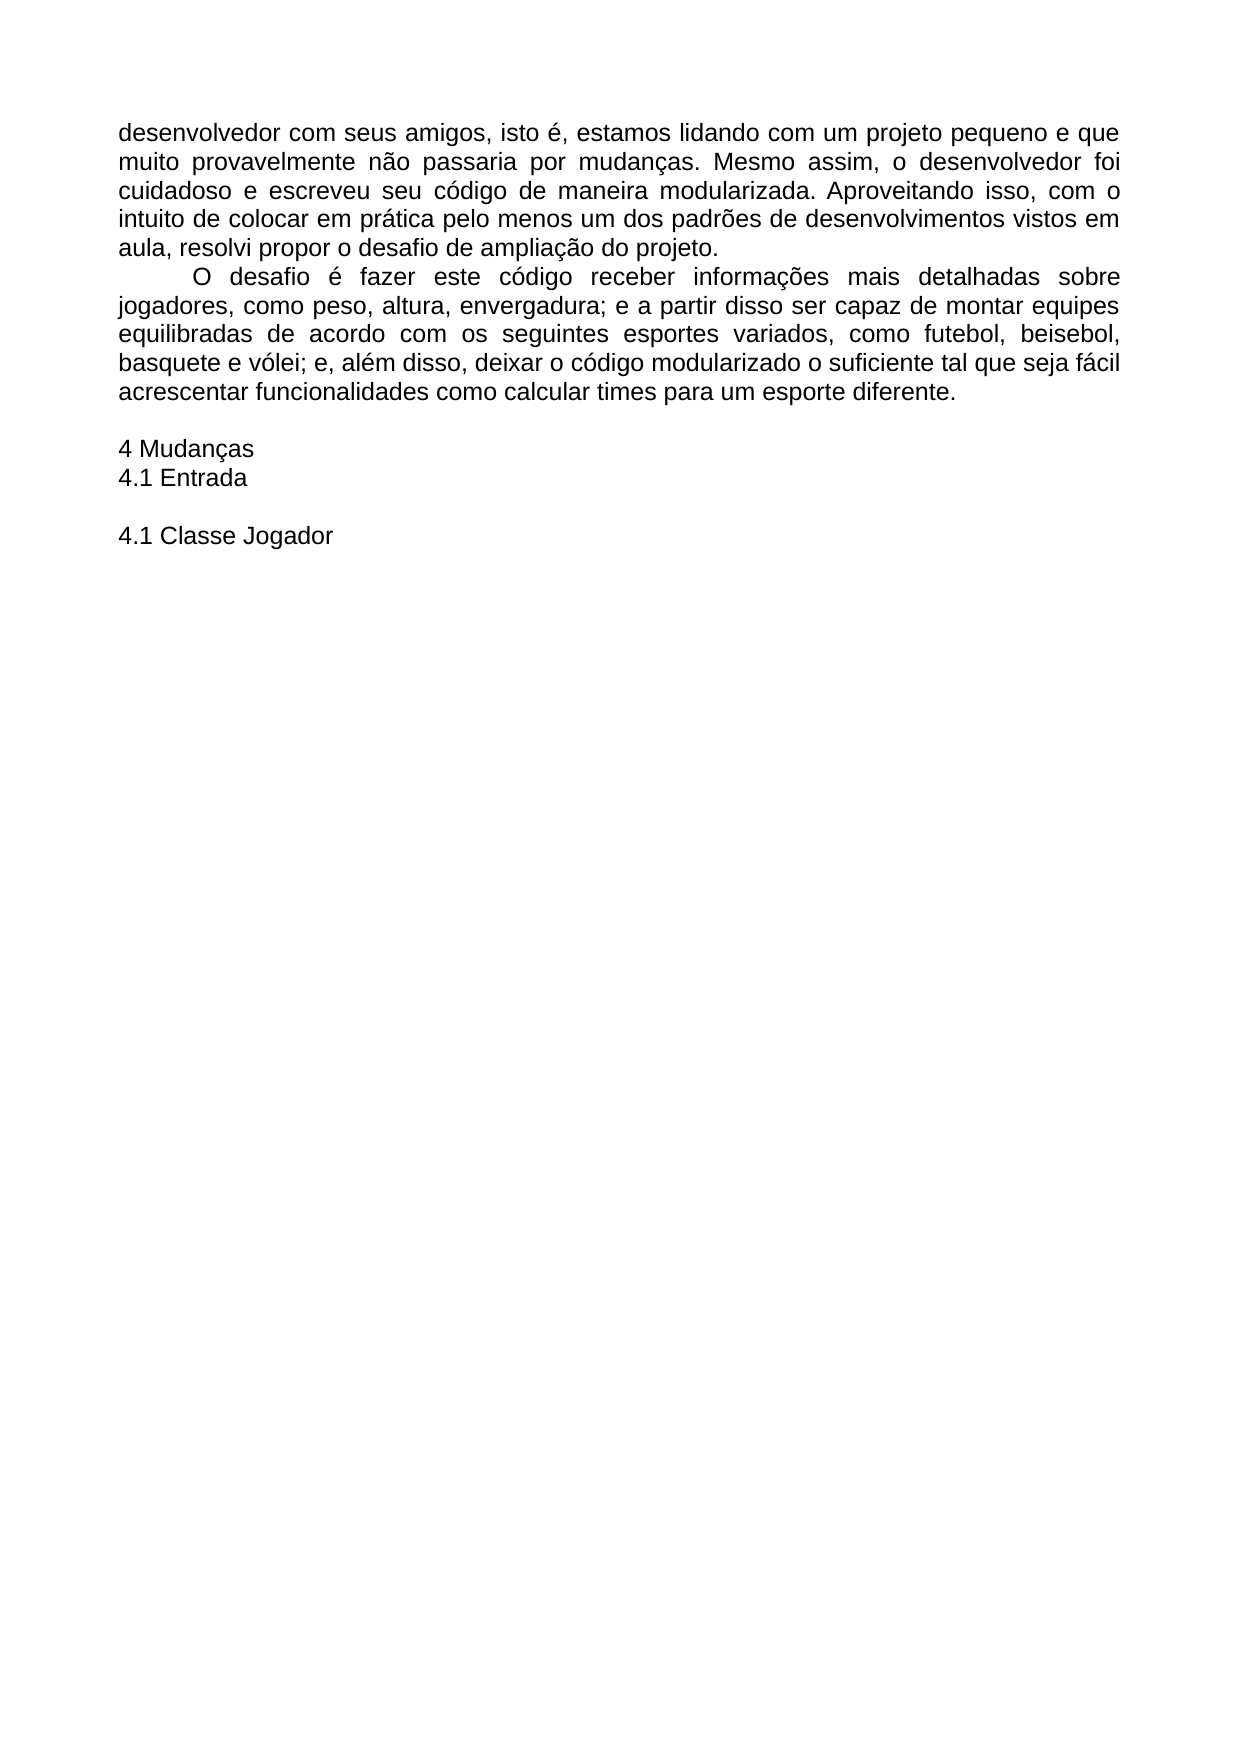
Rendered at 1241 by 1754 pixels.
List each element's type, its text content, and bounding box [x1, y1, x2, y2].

text 4.1 Classe Jogador [118, 521, 1122, 549]
text 4 Mudanças [118, 434, 1122, 463]
text O desafio é fazer este código receber informações mais detalhadas sobre jogadores, como peso, altura, envergadura; e a partir disso ser capaz de montar equipes equilibradas de acordo com os seguintes esportes variados, como futebol, beisebol, basquete e vólei; e, além disso, deixar o código modularizado o suficiente tal que seja fácil acrescentar funcionalidades como calcular times para um esporte diferente. [118, 262, 1122, 406]
text desenvolvedor com seus amigos, isto é, estamos lidando com um projeto pequeno e que muito provavelmente não passaria por mudanças. Mesmo assim, o desenvolvedor foi cuidadoso e escreveu seu código de maneira modularizada. Aproveitando isso, com o intuito de colocar em prática pelo menos um dos padrões de desenvolvimentos vistos em aula, resolvi propor o desafio de ampliação do projeto. [118, 118, 1122, 262]
text 4.1 Entrada [118, 463, 1122, 492]
